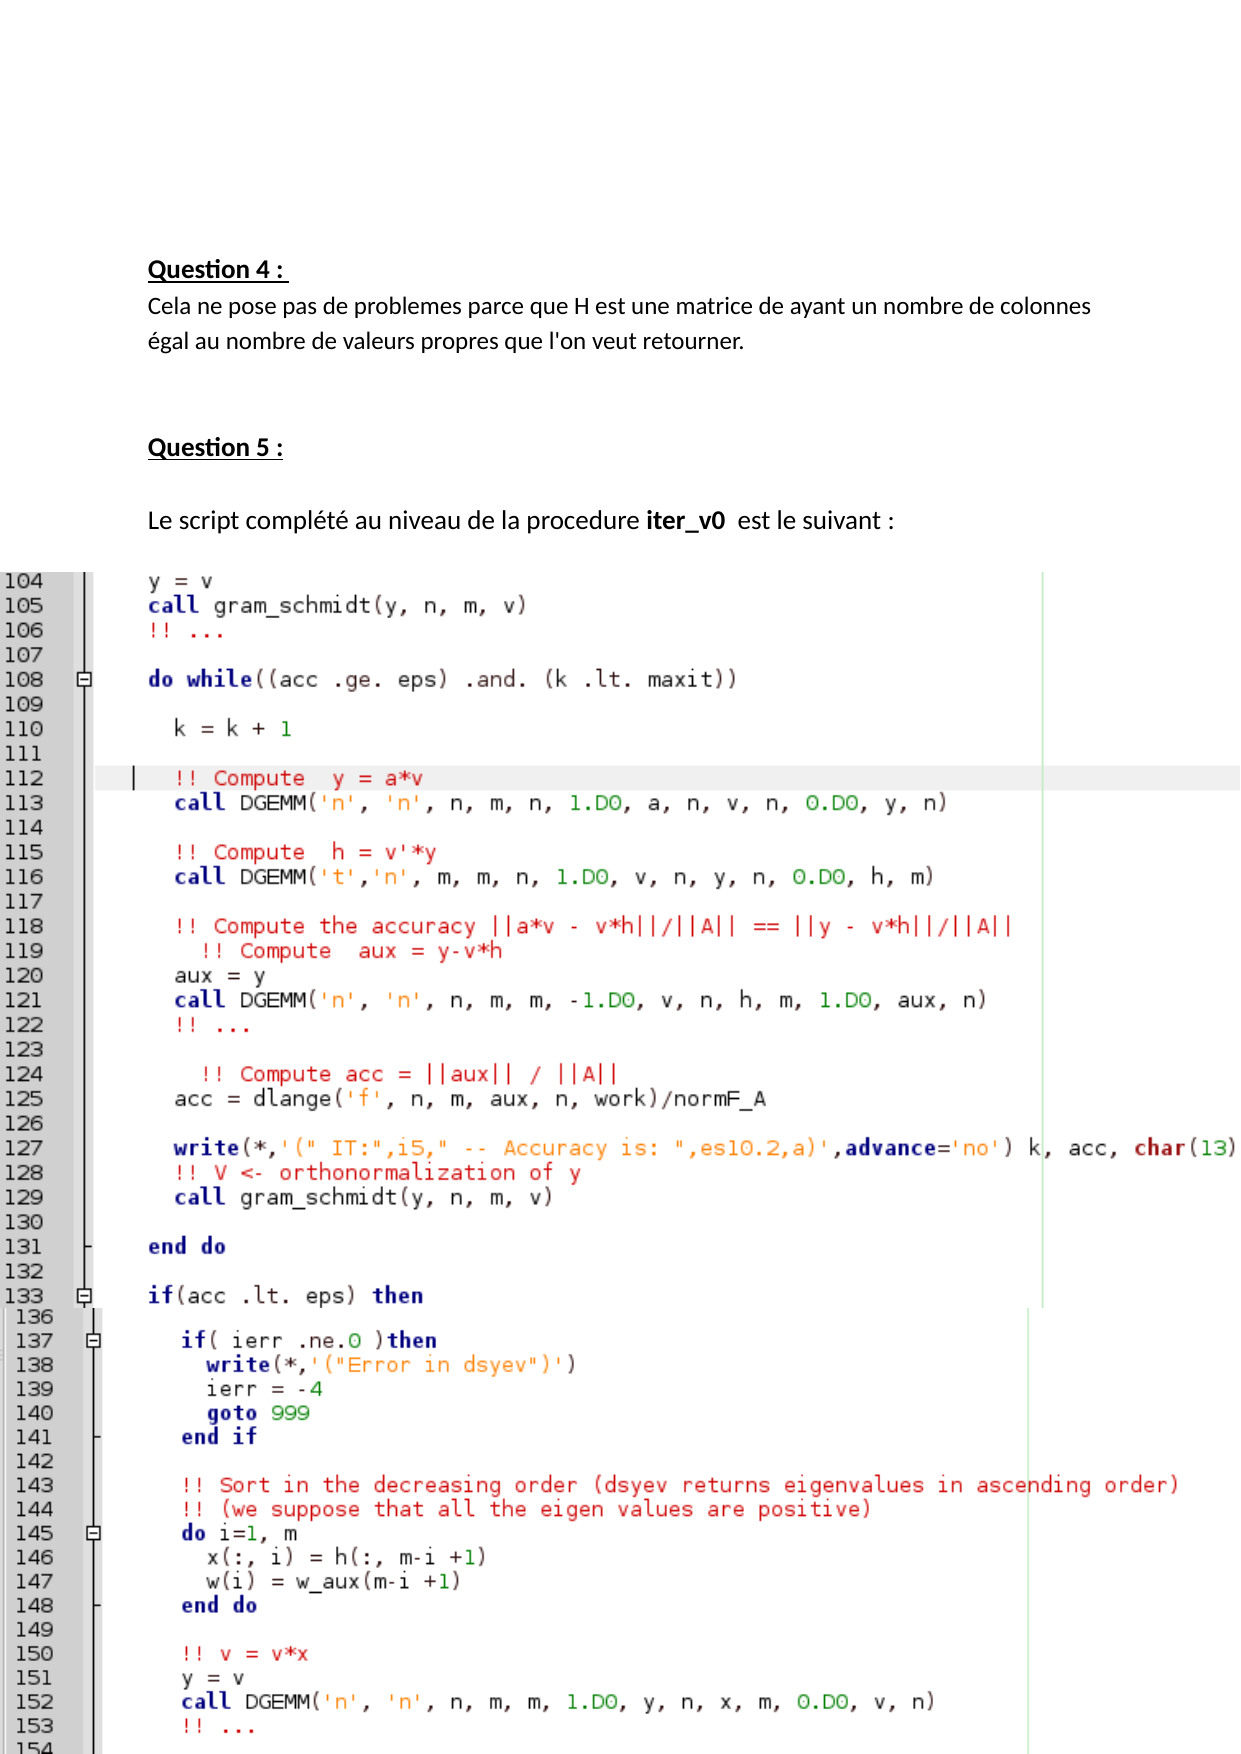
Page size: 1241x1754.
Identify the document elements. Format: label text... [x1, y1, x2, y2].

list Cela ne pose pas de problemes parce que H est une matrice de ayant un nombre de colonnes égal au nombre de valeurs propres que l'on veut retourner. [148, 291, 1093, 356]
list Question 5 : [148, 431, 1093, 463]
picture [0, 572, 1241, 1754]
list Le script complété au niveau de la procedure iter_v0 est le suivant : [148, 503, 1093, 536]
list Question 4 : [148, 253, 1093, 286]
